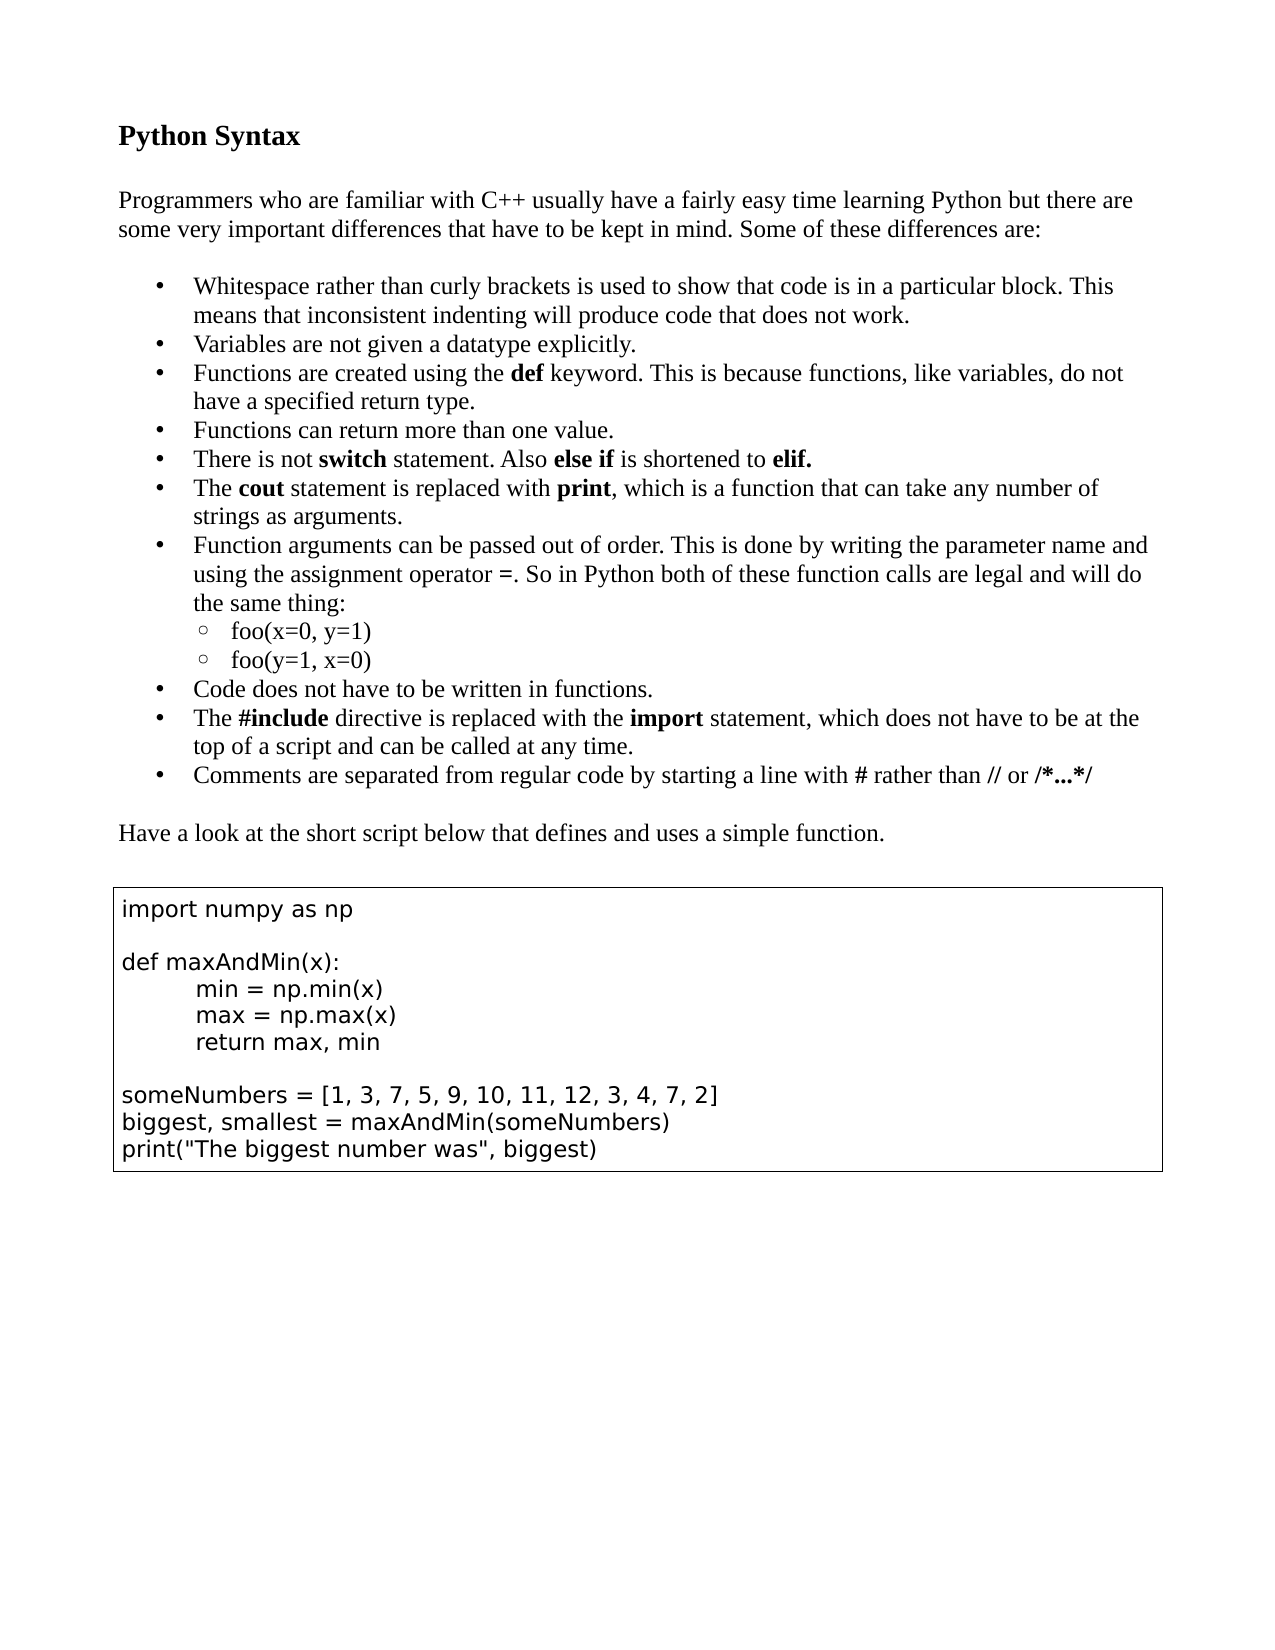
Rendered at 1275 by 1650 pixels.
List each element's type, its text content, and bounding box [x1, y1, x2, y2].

text def maxAndMin(x): [121, 949, 1153, 976]
list Variables are not given a datatype explicitly. [156, 329, 1157, 358]
list Whitespace rather than curly brackets is used to show that code is in a particular block. This means that inconsistent indenting will produce code that does not work. [156, 271, 1157, 329]
text Have a look at the short script below that defines and uses a simple function. [118, 818, 1157, 846]
list Function arguments can be passed out of order. This is done by writing the parameter name and using the assignment operator =. So in Python both of these function calls are legal and will do the same thing: [156, 530, 1157, 616]
text print("The biggest number was", biggest) [121, 1136, 1153, 1163]
text Programmers who are familiar with C++ usually have a fairly easy time learning Python but there are some very important differences that have to be kept in mind. Some of these differences are: [118, 185, 1157, 243]
list Functions can return more than one value. [156, 415, 1157, 444]
text max = np.max(x) [121, 1003, 1153, 1029]
list There is not switch statement. Also else if is shortened to elif. [156, 444, 1157, 473]
list Comments are separated from regular code by starting a line with # rather than // or /*...*/ [156, 760, 1157, 789]
list foo(x=0, y=1) [193, 616, 1157, 645]
text someNumbers = [1, 3, 7, 5, 9, 10, 11, 12, 3, 4, 7, 2] [121, 1083, 1153, 1109]
list The cout statement is replaced with print, which is a function that can take any number of strings as arguments. [156, 473, 1157, 530]
text Python Syntax [118, 118, 1157, 152]
text return max, min [121, 1029, 1153, 1056]
list foo(y=1, x=0) [193, 645, 1157, 674]
list Code does not have to be written in functions. [156, 674, 1157, 703]
text biggest, smallest = maxAndMin(someNumbers) [121, 1109, 1153, 1136]
text import numpy as np [121, 896, 1153, 923]
list Functions are created using the def keyword. This is because functions, like variables, do not have a specified return type. [156, 358, 1157, 415]
text min = np.min(x) [121, 976, 1153, 1003]
list The #include directive is replaced with the import statement, which does not have to be at the top of a script and can be called at any time. [156, 703, 1157, 760]
